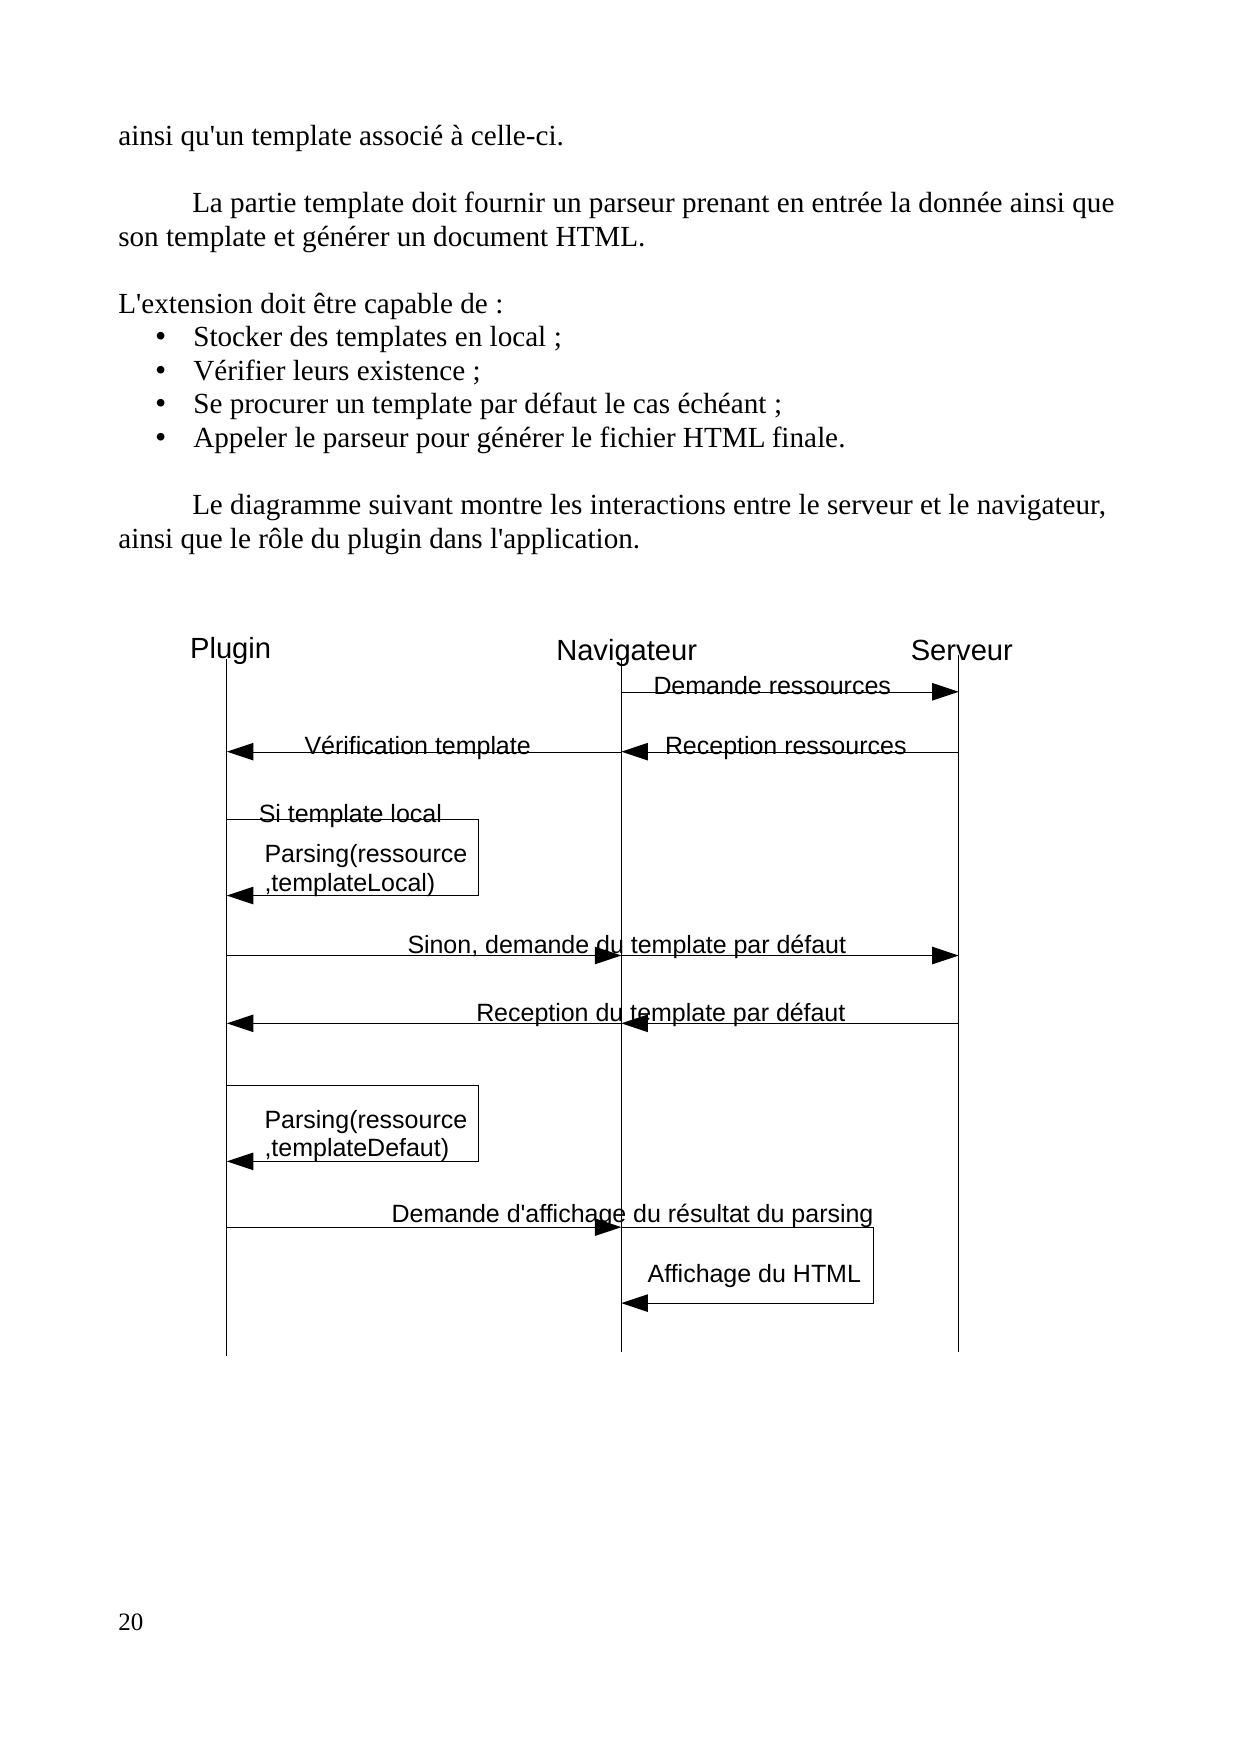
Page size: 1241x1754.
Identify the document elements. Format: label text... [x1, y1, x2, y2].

text Le diagramme suivant montre les interactions entre le serveur et le navigateur, ainsi que le rôle du plugin dans l'application. [118, 487, 1122, 554]
list Appeler le parseur pour générer le fichier HTML finale. [156, 420, 1122, 454]
text L'extension doit être capable de : [118, 286, 1122, 319]
list Stocker des templates en local ; [156, 319, 1122, 353]
text ainsi qu'un template associé à celle-ci. [118, 118, 1122, 152]
text La partie template doit fournir un parseur prenant en entrée la donnée ainsi que son template et générer un document HTML. [118, 185, 1122, 252]
list Vérifier leurs existence ; [156, 353, 1122, 387]
list Se procurer un template par défaut le cas échéant ; [156, 387, 1122, 420]
